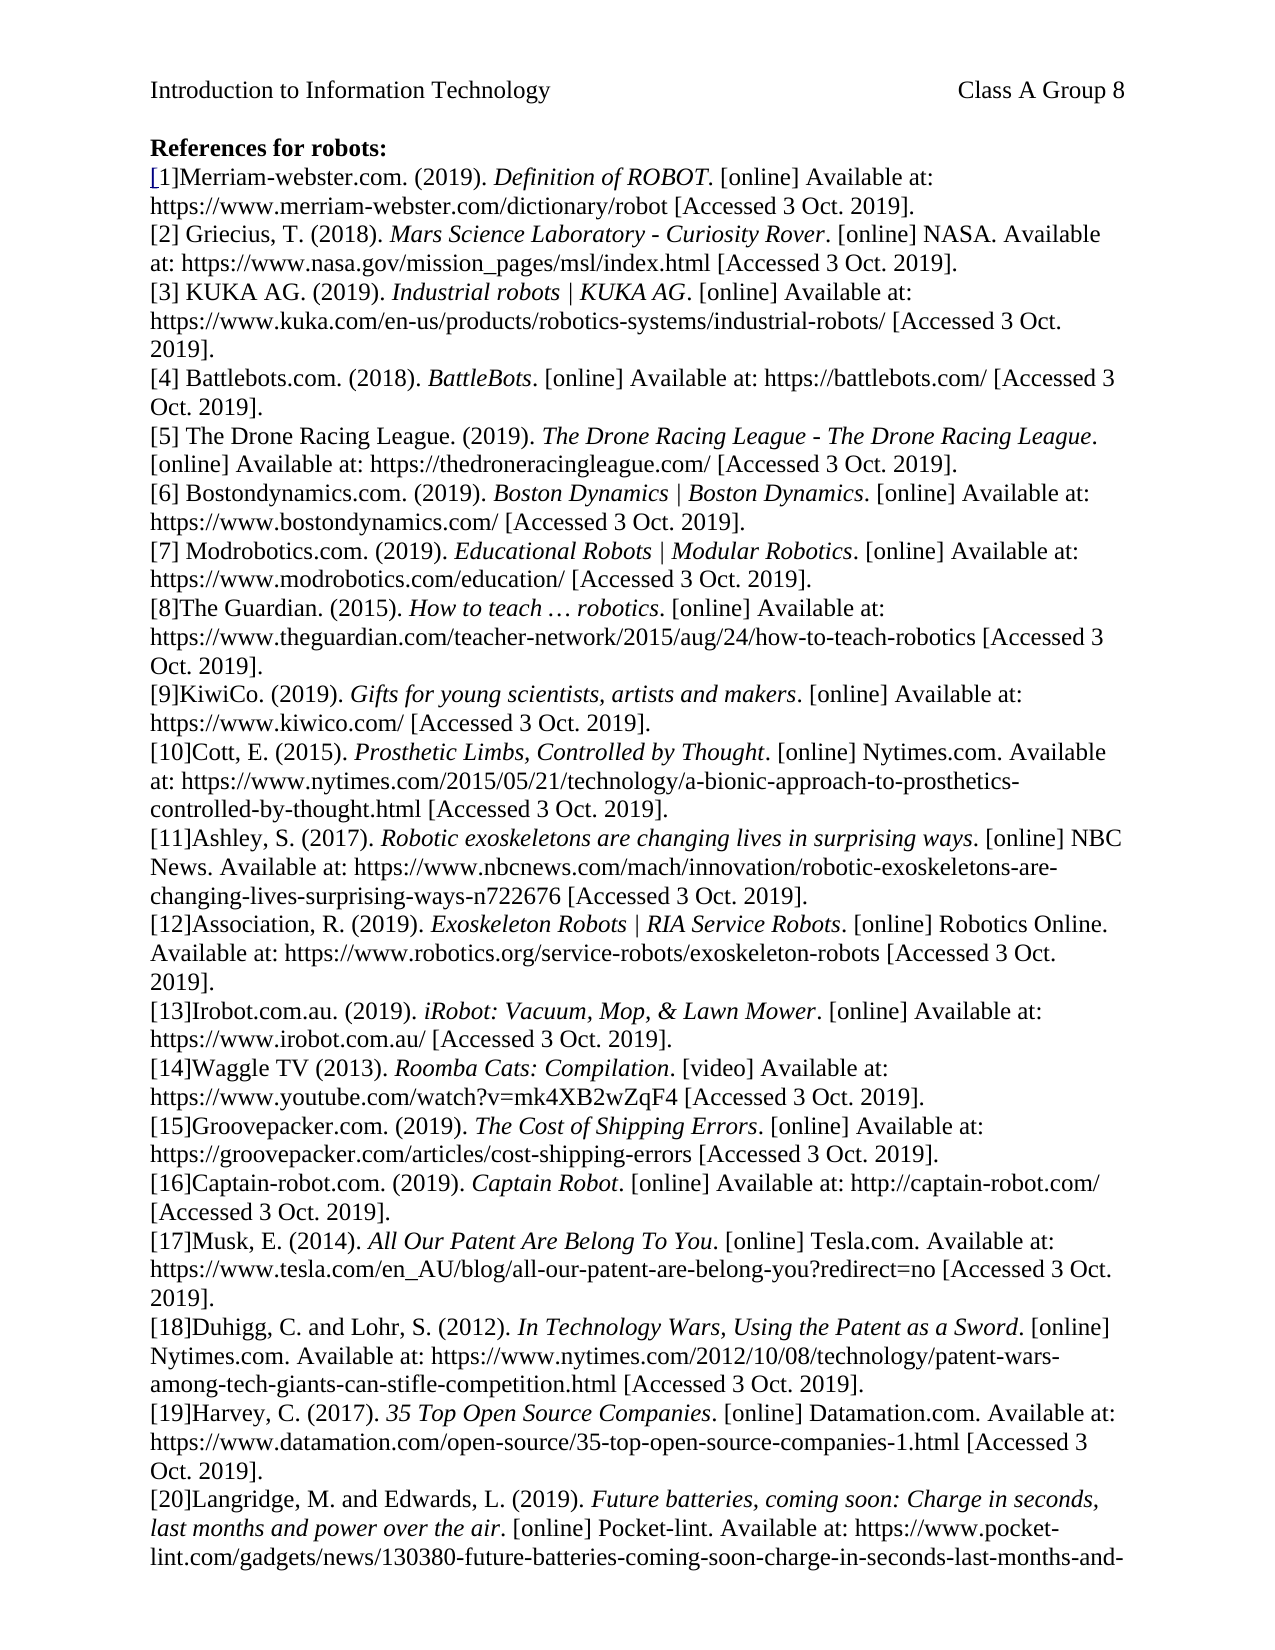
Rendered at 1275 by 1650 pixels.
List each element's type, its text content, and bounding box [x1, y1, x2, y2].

text [6] Bostondynamics.com. (2019). Boston Dynamics | Boston Dynamics. [online] Available at: https://www.bostondynamics.com/ [Accessed 3 Oct. 2019]. [150, 478, 1125, 536]
text [3] KUKA AG. (2019). Industrial robots | KUKA AG. [online] Available at: https://www.kuka.com/en-us/products/robotics-systems/industrial-robots/ [Accessed 3 Oct. 2019]. [150, 277, 1125, 363]
text [18]Duhigg, C. and Lohr, S. (2012). In Technology Wars, Using the Patent as a Sword. [online] Nytimes.com. Available at: https://www.nytimes.com/2012/10/08/technology/patent-wars-among-tech-giants-can-stifle-competition.html [Accessed 3 Oct. 2019]. [150, 1312, 1125, 1398]
text [10]Cott, E. (2015). Prosthetic Limbs, Controlled by Thought. [online] Nytimes.com. Available at: https://www.nytimes.com/2015/05/21/technology/a-bionic-approach-to-prosthetics-controlled-by-thought.html [Accessed 3 Oct. 2019]. [150, 737, 1125, 823]
text [4] Battlebots.com. (2018). BattleBots. [online] Available at: https://battlebots.com/ [Accessed 3 Oct. 2019]. [150, 363, 1125, 421]
text [2] Griecius, T. (2018). Mars Science Laboratory - Curiosity Rover. [online] NASA. Available at: https://www.nasa.gov/mission_pages/msl/index.html [Accessed 3 Oct. 2019]. [150, 219, 1125, 277]
text [17]Musk, E. (2014). All Our Patent Are Belong To You. [online] Tesla.com. Available at: https://www.tesla.com/en_AU/blog/all-our-patent-are-belong-you?redirect=no [Accessed 3 Oct. 2019]. [150, 1226, 1125, 1312]
text [8]The Guardian. (2015). How to teach … robotics. [online] Available at: https://www.theguardian.com/teacher-network/2015/aug/24/how-to-teach-robotics [Accessed 3 Oct. 2019]. [150, 593, 1125, 679]
text [9]KiwiCo. (2019). Gifts for young scientists, artists and makers. [online] Available at: https://www.kiwico.com/ [Accessed 3 Oct. 2019]. [150, 679, 1125, 737]
text [1]Merriam-webster.com. (2019). Definition of ROBOT. [online] Available at: https://www.merriam-webster.com/dictionary/robot [Accessed 3 Oct. 2019]. [150, 162, 1125, 219]
text References for robots: [150, 133, 1125, 162]
text [14]Waggle TV (2013). Roomba Cats: Compilation. [video] Available at: https://www.youtube.com/watch?v=mk4XB2wZqF4 [Accessed 3 Oct. 2019]. [150, 1053, 1125, 1111]
text [19]Harvey, C. (2017). 35 Top Open Source Companies. [online] Datamation.com. Available at: https://www.datamation.com/open-source/35-top-open-source-companies-1.html [Accessed 3 Oct. 2019]. [150, 1398, 1125, 1484]
text [15]Groovepacker.com. (2019). The Cost of Shipping Errors. [online] Available at: https://groovepacker.com/articles/cost-shipping-errors [Accessed 3 Oct. 2019]. [150, 1111, 1125, 1168]
text [16]Captain-robot.com. (2019). Captain Robot. [online] Available at: http://captain-robot.com/ [Accessed 3 Oct. 2019]. [150, 1168, 1125, 1226]
text [13]Irobot.com.au. (2019). iRobot: Vacuum, Mop, & Lawn Mower. [online] Available at: https://www.irobot.com.au/ [Accessed 3 Oct. 2019]. [150, 996, 1125, 1053]
text [11]Ashley, S. (2017). Robotic exoskeletons are changing lives in surprising ways. [online] NBC News. Available at: https://www.nbcnews.com/mach/innovation/robotic-exoskeletons-are-changing-lives-surprising-ways-n722676 [Accessed 3 Oct. 2019]. [150, 823, 1125, 909]
text [5] The Drone Racing League. (2019). The Drone Racing League - The Drone Racing League. [online] Available at: https://thedroneracingleague.com/ [Accessed 3 Oct. 2019]. [150, 421, 1125, 478]
text [20]Langridge, M. and Edwards, L. (2019). Future batteries, coming soon: Charge in seconds, last months and power over the air. [online] Pocket-lint. Available at: https://www.pocket-lint.com/gadgets/news/130380-future-batteries-coming-soon-charge-in-seconds-last-months-and- [150, 1484, 1125, 1571]
text [12]Association, R. (2019). Exoskeleton Robots | RIA Service Robots. [online] Robotics Online. Available at: https://www.robotics.org/service-robots/exoskeleton-robots [Accessed 3 Oct. 2019]. [150, 909, 1125, 996]
text [7] Modrobotics.com. (2019). Educational Robots | Modular Robotics. [online] Available at: https://www.modrobotics.com/education/ [Accessed 3 Oct. 2019]. [150, 536, 1125, 593]
